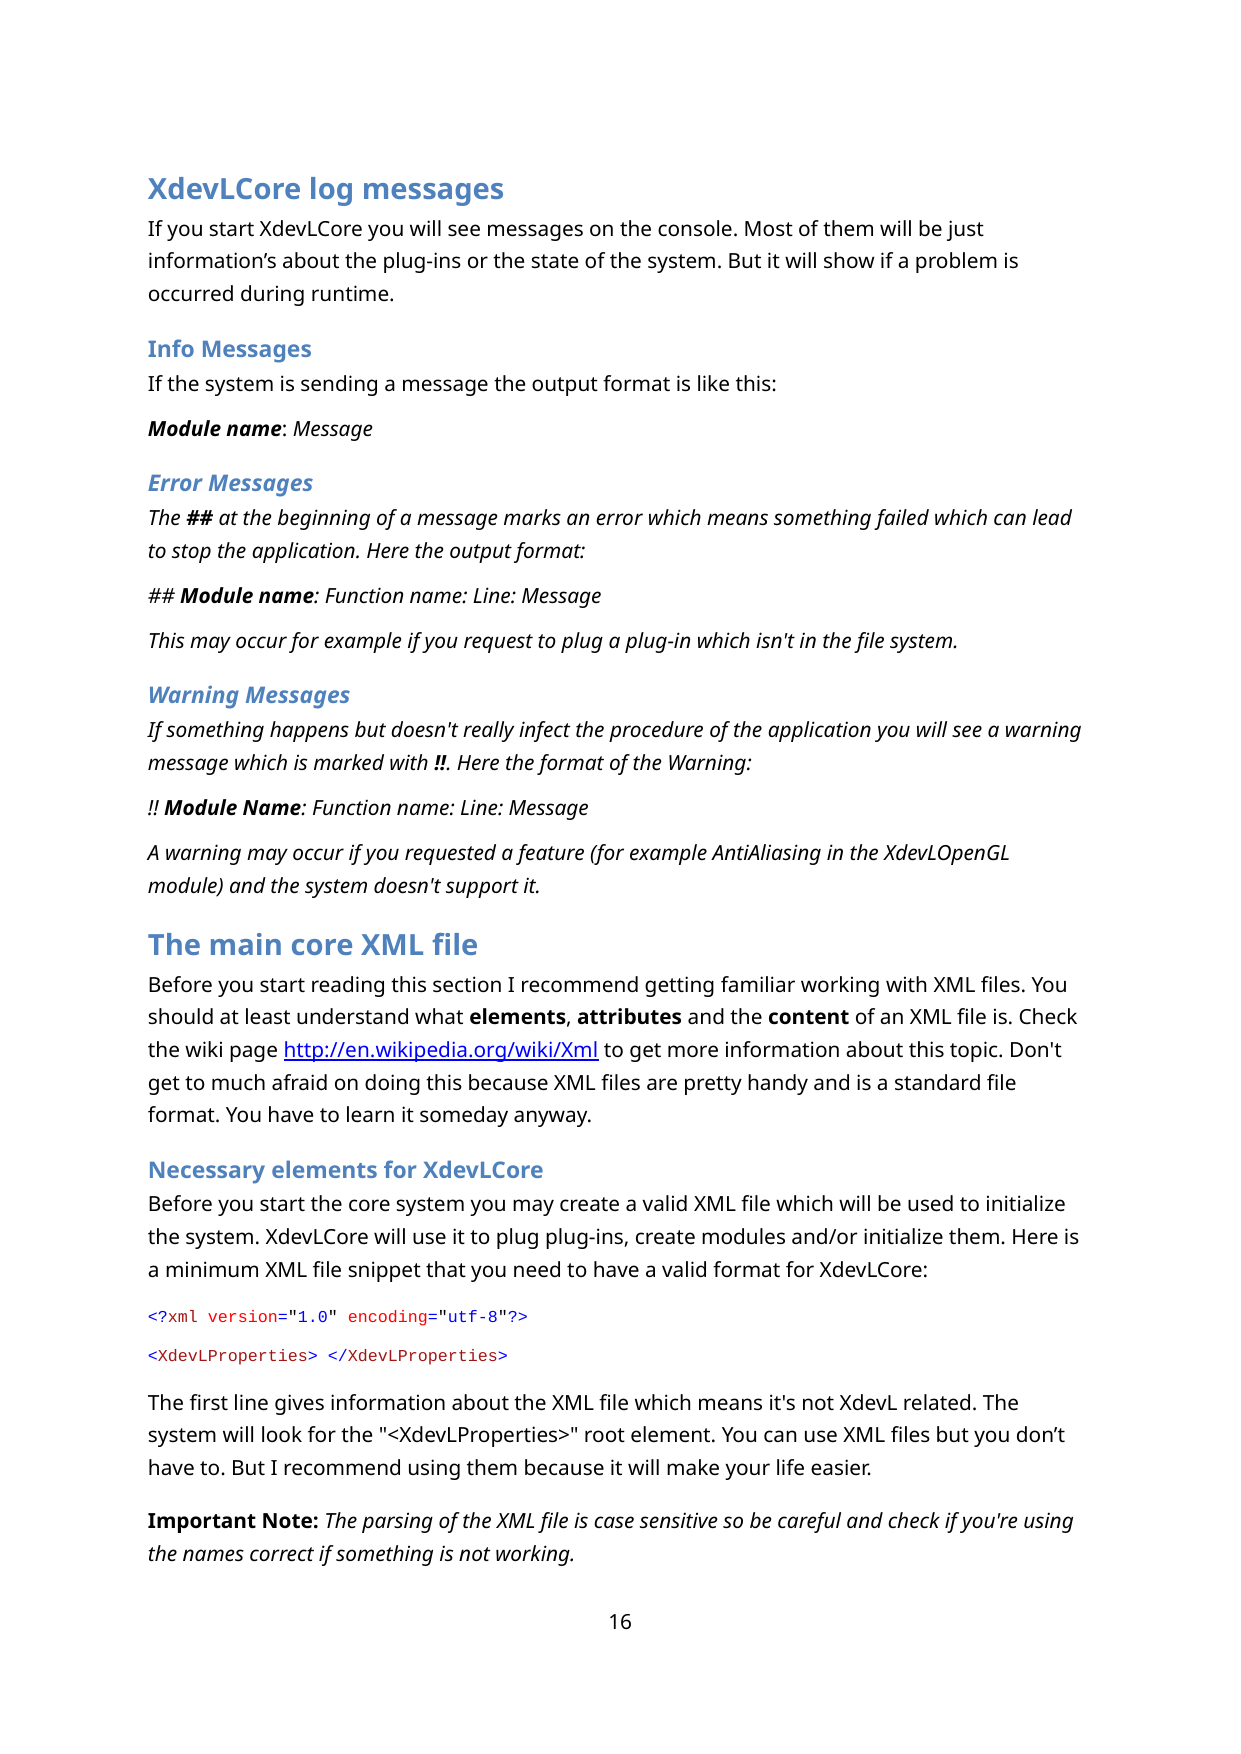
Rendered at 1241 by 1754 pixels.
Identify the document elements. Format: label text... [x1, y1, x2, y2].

subtitle Error Messages [148, 467, 1092, 498]
text <XdevLProperties> </XdevLProperties> [148, 1348, 1092, 1367]
text A warning may occur if you requested a feature (for example AntiAliasing in the XdevLOpenGL module) and the system doesn't support it. [148, 838, 1092, 899]
subtitle Warning Messages [148, 679, 1092, 711]
text If something happens but doesn't really infect the procedure of the application you will see a warning message which is marked with !!. Here the format of the Warning: [148, 715, 1092, 776]
text The first line gives information about the XML file which means it's not XdevL related. The system will look for the "<XdevLProperties>" root element. You can use XML files but you don’t have to. But I recommend using them because it will make your life easier. [148, 1388, 1092, 1481]
text <?xml version="1.0" encoding="utf-8"?> [148, 1308, 1092, 1327]
text ## Module name: Function name: Line: Message [148, 581, 1092, 609]
text Module name: Message [148, 414, 1092, 442]
text Important Note: The parsing of the XML file is case sensitive so be careful and check if you're using the names correct if something is not working. [148, 1506, 1092, 1567]
text The ## at the beginning of a message marks an error which means something failed which can lead to stop the application. Here the output format: [148, 503, 1092, 564]
subtitle Necessary elements for XdevLCore [148, 1154, 1092, 1185]
subtitle The main core XML file [148, 924, 1092, 964]
text !! Module Name: Function name: Line: Message [148, 793, 1092, 821]
text If the system is sending a message the output format is like this: [148, 369, 1092, 397]
subtitle XdevLCore log messages [148, 168, 1092, 208]
text This may occur for example if you request to plug a plug-in which isn't in the file system. [148, 626, 1092, 654]
subtitle Info Messages [148, 333, 1092, 364]
text If you start XdevLCore you will see messages on the console. Most of them will be just information’s about the plug-ins or the state of the system. But it will show if a problem is occurred during runtime. [148, 214, 1092, 308]
text Before you start reading this section I recommend getting familiar working with XML files. You should at least understand what elements, attributes and the content of an XML file is. Check the wiki page http://en.wikipedia.org/wiki/Xml to get more information about this topic. Don't get to much afraid on doing this because XML files are pretty handy and is a standard file format. You have to learn it someday anyway. [148, 970, 1092, 1129]
text Before you start the core system you may create a valid XML file which will be used to initialize the system. XdevLCore will use it to plug plug-ins, create modules and/or initialize them. Here is a minimum XML file snippet that you need to have a valid format for XdevLCore: [148, 1189, 1092, 1283]
